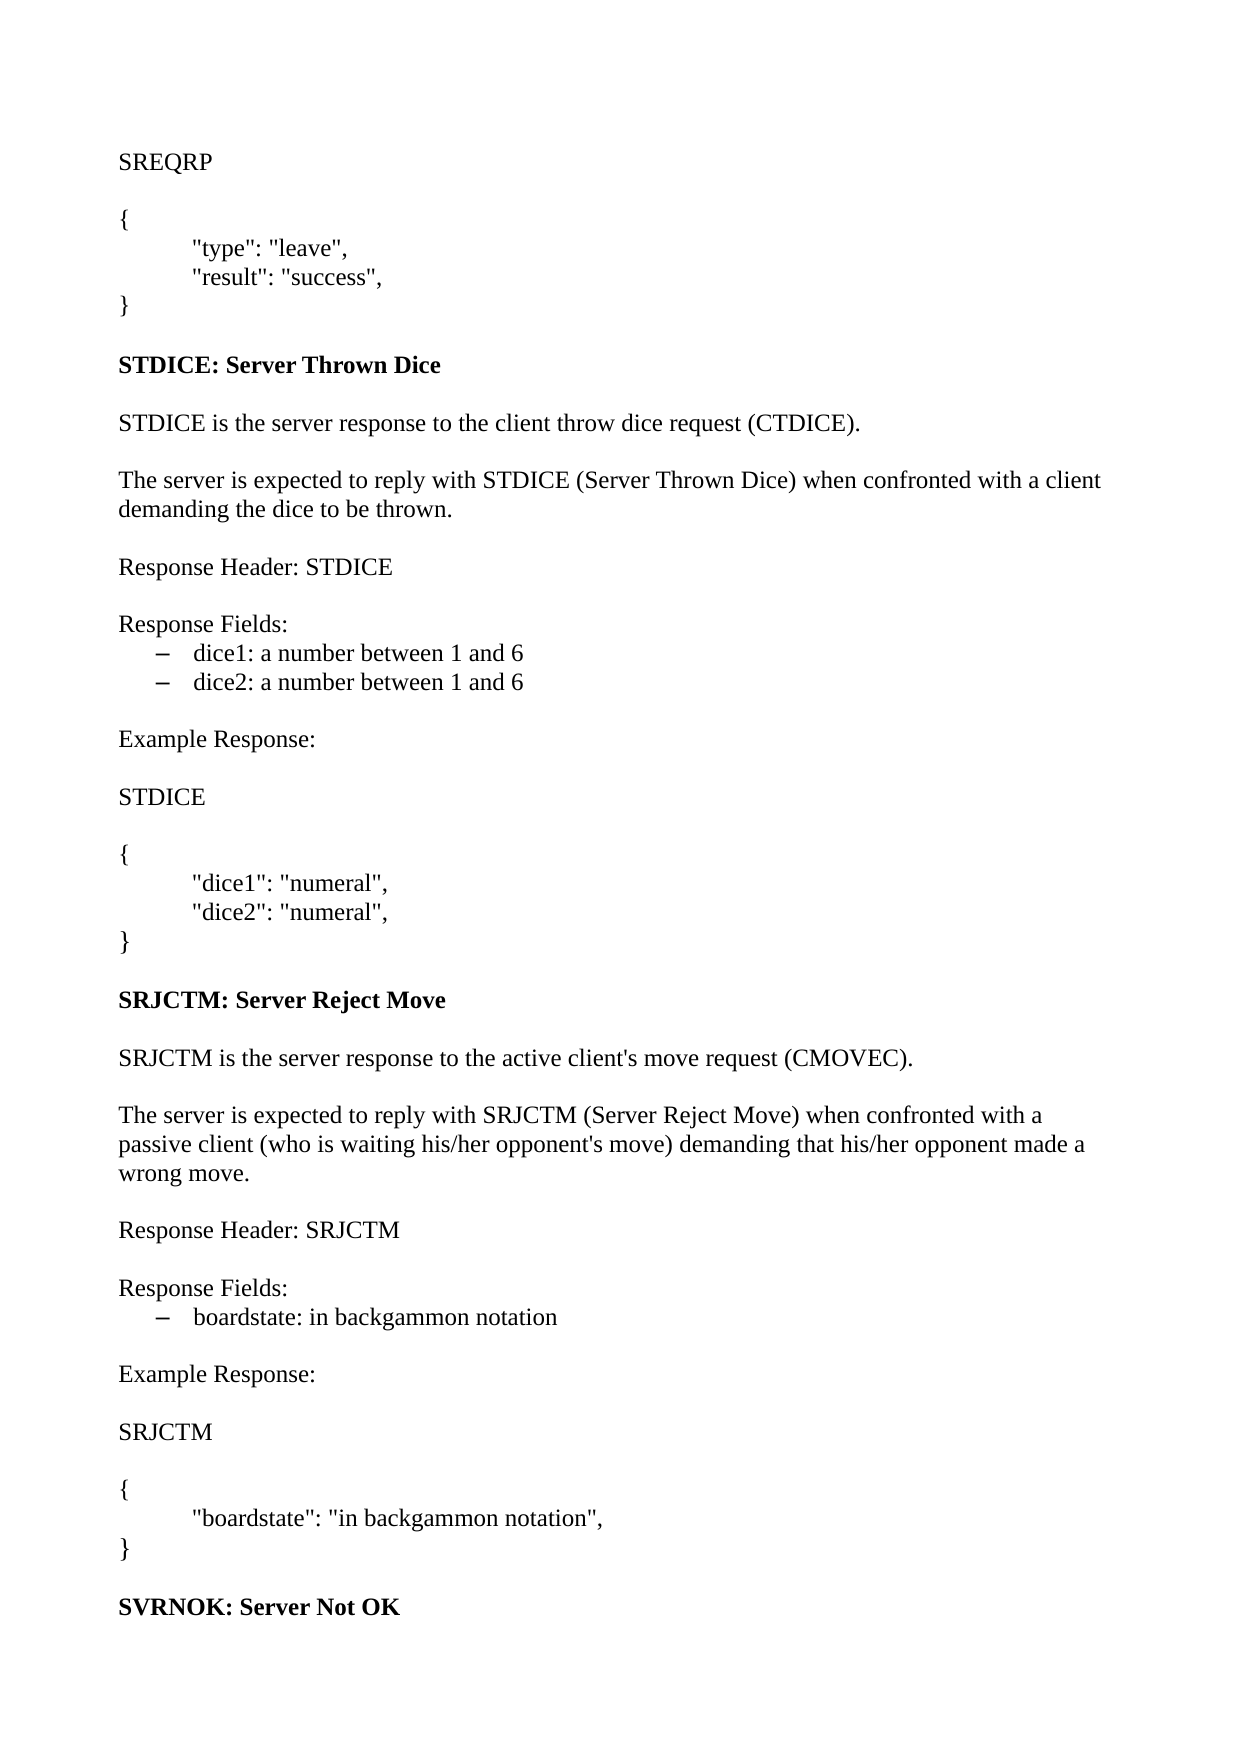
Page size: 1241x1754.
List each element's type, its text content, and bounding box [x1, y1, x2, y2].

text "boardstate": "in backgammon notation", [118, 1503, 1122, 1532]
text "type": "leave", [118, 233, 1122, 262]
text SREQRP [118, 147, 1122, 176]
text Example Response: [118, 1359, 1122, 1388]
text "dice1": "numeral", [118, 868, 1122, 897]
text The server is expected to reply with STDICE (Server Thrown Dice) when confronted with a client demanding the dice to be thrown. [118, 466, 1122, 523]
text STDICE: Server Thrown Dice [118, 351, 1122, 379]
text { [118, 839, 1122, 868]
text STDICE is the server response to the client throw dice request (CTDICE). [118, 408, 1122, 437]
list dice1: a number between 1 and 6 [156, 638, 1122, 667]
text SVRNOK: Server Not OK [118, 1592, 1122, 1620]
text Response Header: SRJCTM [118, 1215, 1122, 1244]
text } [118, 926, 1122, 957]
text Response Header: STDICE [118, 552, 1122, 581]
text } [118, 291, 1122, 319]
text STDICE [118, 782, 1122, 811]
text "result": "success", [118, 262, 1122, 291]
text SRJCTM [118, 1417, 1122, 1445]
text Response Fields: [118, 609, 1122, 638]
text } [118, 1532, 1122, 1563]
list dice2: a number between 1 and 6 [156, 667, 1122, 696]
text "dice2": "numeral", [118, 897, 1122, 926]
text { [118, 1474, 1122, 1503]
text Response Fields: [118, 1273, 1122, 1302]
list boardstate: in backgammon notation [156, 1302, 1122, 1330]
text SRJCTM is the server response to the active client's move request (CMOVEC). [118, 1043, 1122, 1072]
text The server is expected to reply with SRJCTM (Server Reject Move) when confronted with a passive client (who is waiting his/her opponent's move) demanding that his/her opponent made a wrong move. [118, 1100, 1122, 1187]
text { [118, 204, 1122, 233]
text Example Response: [118, 724, 1122, 753]
text SRJCTM: Server Reject Move [118, 985, 1122, 1014]
